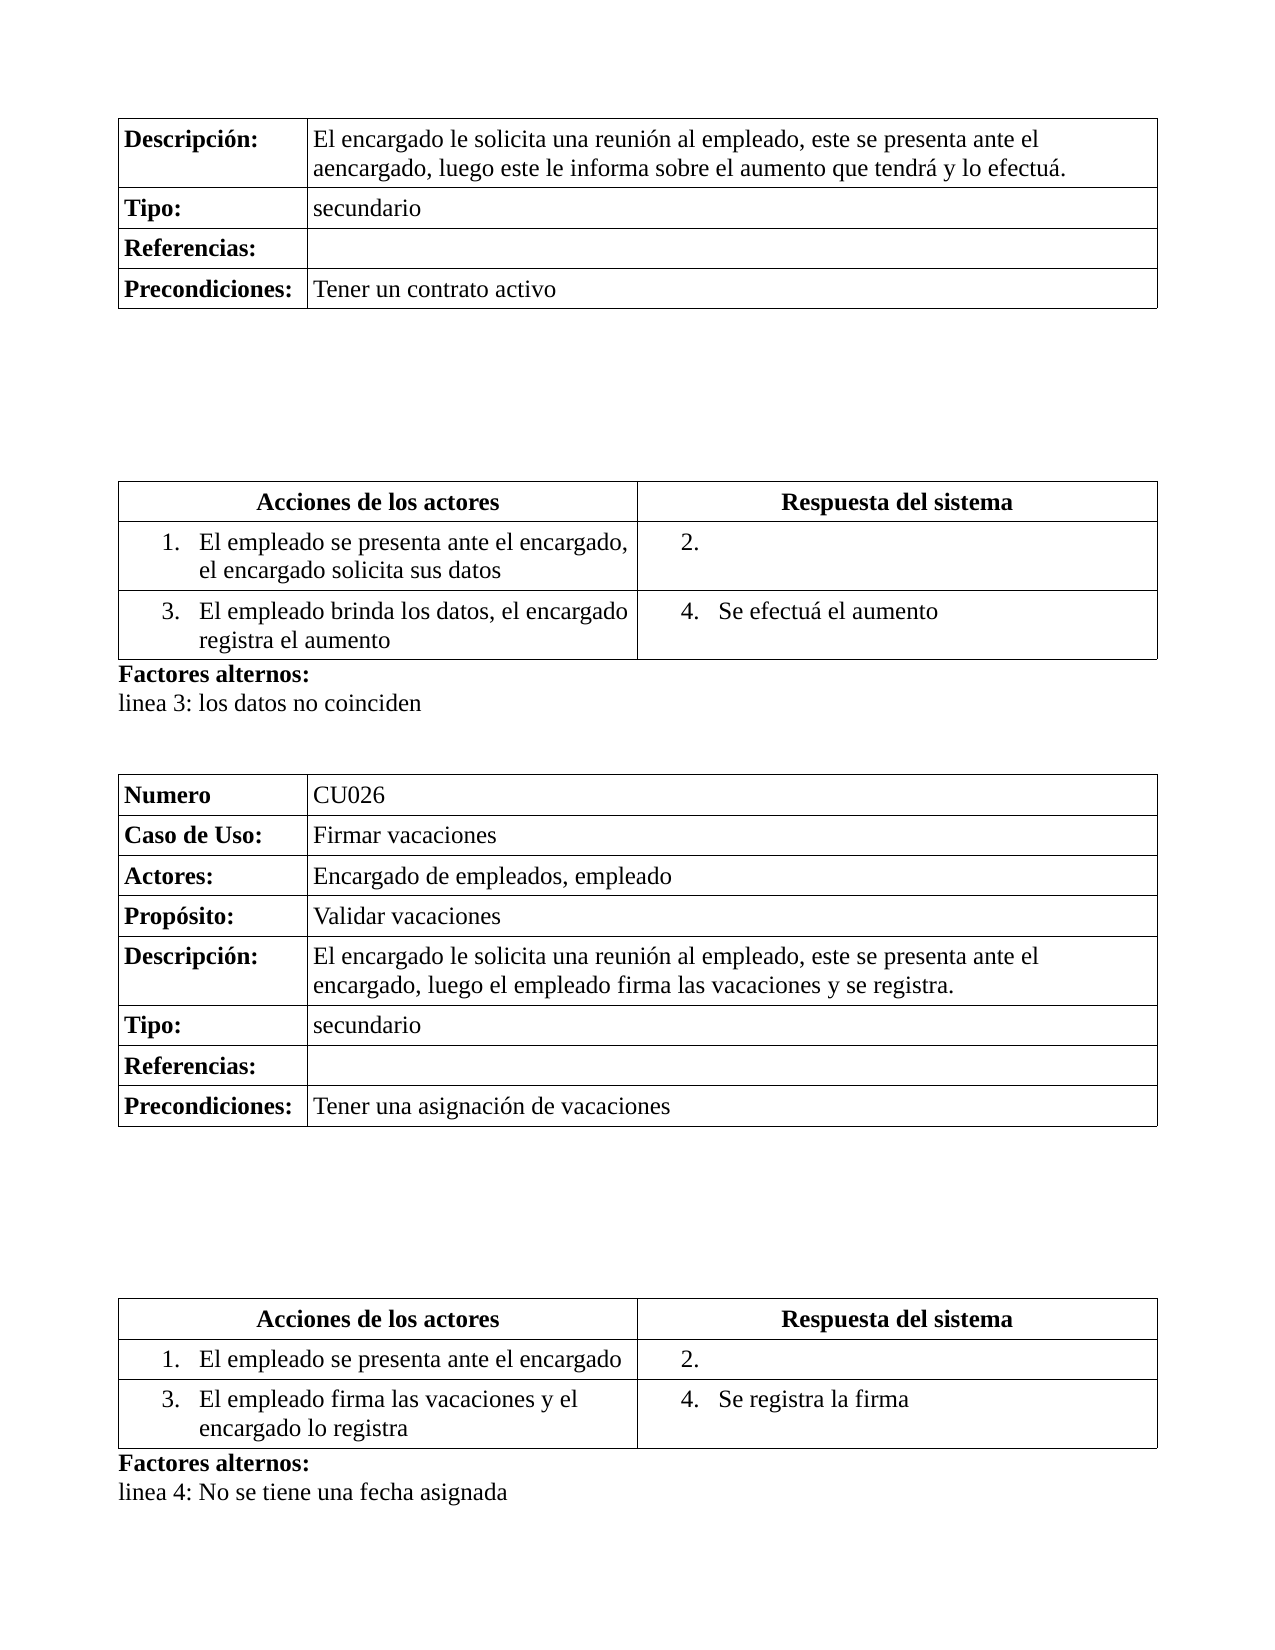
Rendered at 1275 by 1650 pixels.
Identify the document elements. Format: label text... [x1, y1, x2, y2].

table_header Acciones de los actores [119, 482, 637, 521]
table_header Acciones de los actores [119, 1299, 637, 1338]
table_cell [638, 522, 1157, 590]
table_header Respuesta del sistema [638, 1299, 1157, 1338]
table_cell Precondiciones: [119, 269, 307, 308]
table_cell Caso de Uso: [119, 816, 307, 855]
table_cell Tener una asignación de vacaciones [308, 1086, 1157, 1126]
table_cell Tener un contrato activo [308, 269, 1157, 308]
table_cell El empleado se presenta ante el encargado, el encargado solicita sus datos [119, 522, 637, 590]
table_cell Se efectuá el aumento [638, 591, 1157, 659]
table_cell Precondiciones: [119, 1086, 307, 1126]
table_header Respuesta del sistema [638, 482, 1157, 521]
table_cell Se registra la firma [638, 1380, 1157, 1448]
table_cell Referencias: [119, 229, 307, 268]
table_cell [638, 1340, 1157, 1379]
table_cell secundario [308, 188, 1157, 227]
table_cell [308, 1046, 1157, 1085]
text linea 3: los datos no coinciden [118, 688, 1157, 717]
table_header Numero [119, 775, 307, 814]
table_cell Descripción: [119, 119, 307, 187]
table_cell El empleado brinda los datos, el encargado registra el aumento [119, 591, 637, 659]
table_cell [308, 229, 1157, 268]
table_cell Tipo: [119, 1006, 307, 1045]
table_cell Encargado de empleados, empleado [308, 856, 1157, 895]
table_cell Descripción: [119, 937, 307, 1004]
table_cell Validar vacaciones [308, 896, 1157, 936]
table_cell secundario [308, 1006, 1157, 1045]
table_header CU026 [308, 775, 1157, 814]
table_cell El encargado le solicita una reunión al empleado, este se presenta ante el encargado, luego el empleado firma las vacaciones y se registra. [308, 937, 1157, 1004]
table_cell Propósito: [119, 896, 307, 936]
table_cell Referencias: [119, 1046, 307, 1085]
table_cell El encargado le solicita una reunión al empleado, este se presenta ante el aencargado, luego este le informa sobre el aumento que tendrá y lo efectuá. [308, 119, 1157, 187]
text linea 4: No se tiene una fecha asignada [118, 1477, 1157, 1505]
table_cell El empleado firma las vacaciones y el encargado lo registra [119, 1380, 637, 1448]
table_cell Actores: [119, 856, 307, 895]
table_cell El empleado se presenta ante el encargado [119, 1340, 637, 1379]
table_cell Firmar vacaciones [308, 816, 1157, 855]
text Factores alternos: [118, 660, 1157, 688]
text Factores alternos: [118, 1449, 1157, 1477]
table_cell Tipo: [119, 188, 307, 227]
